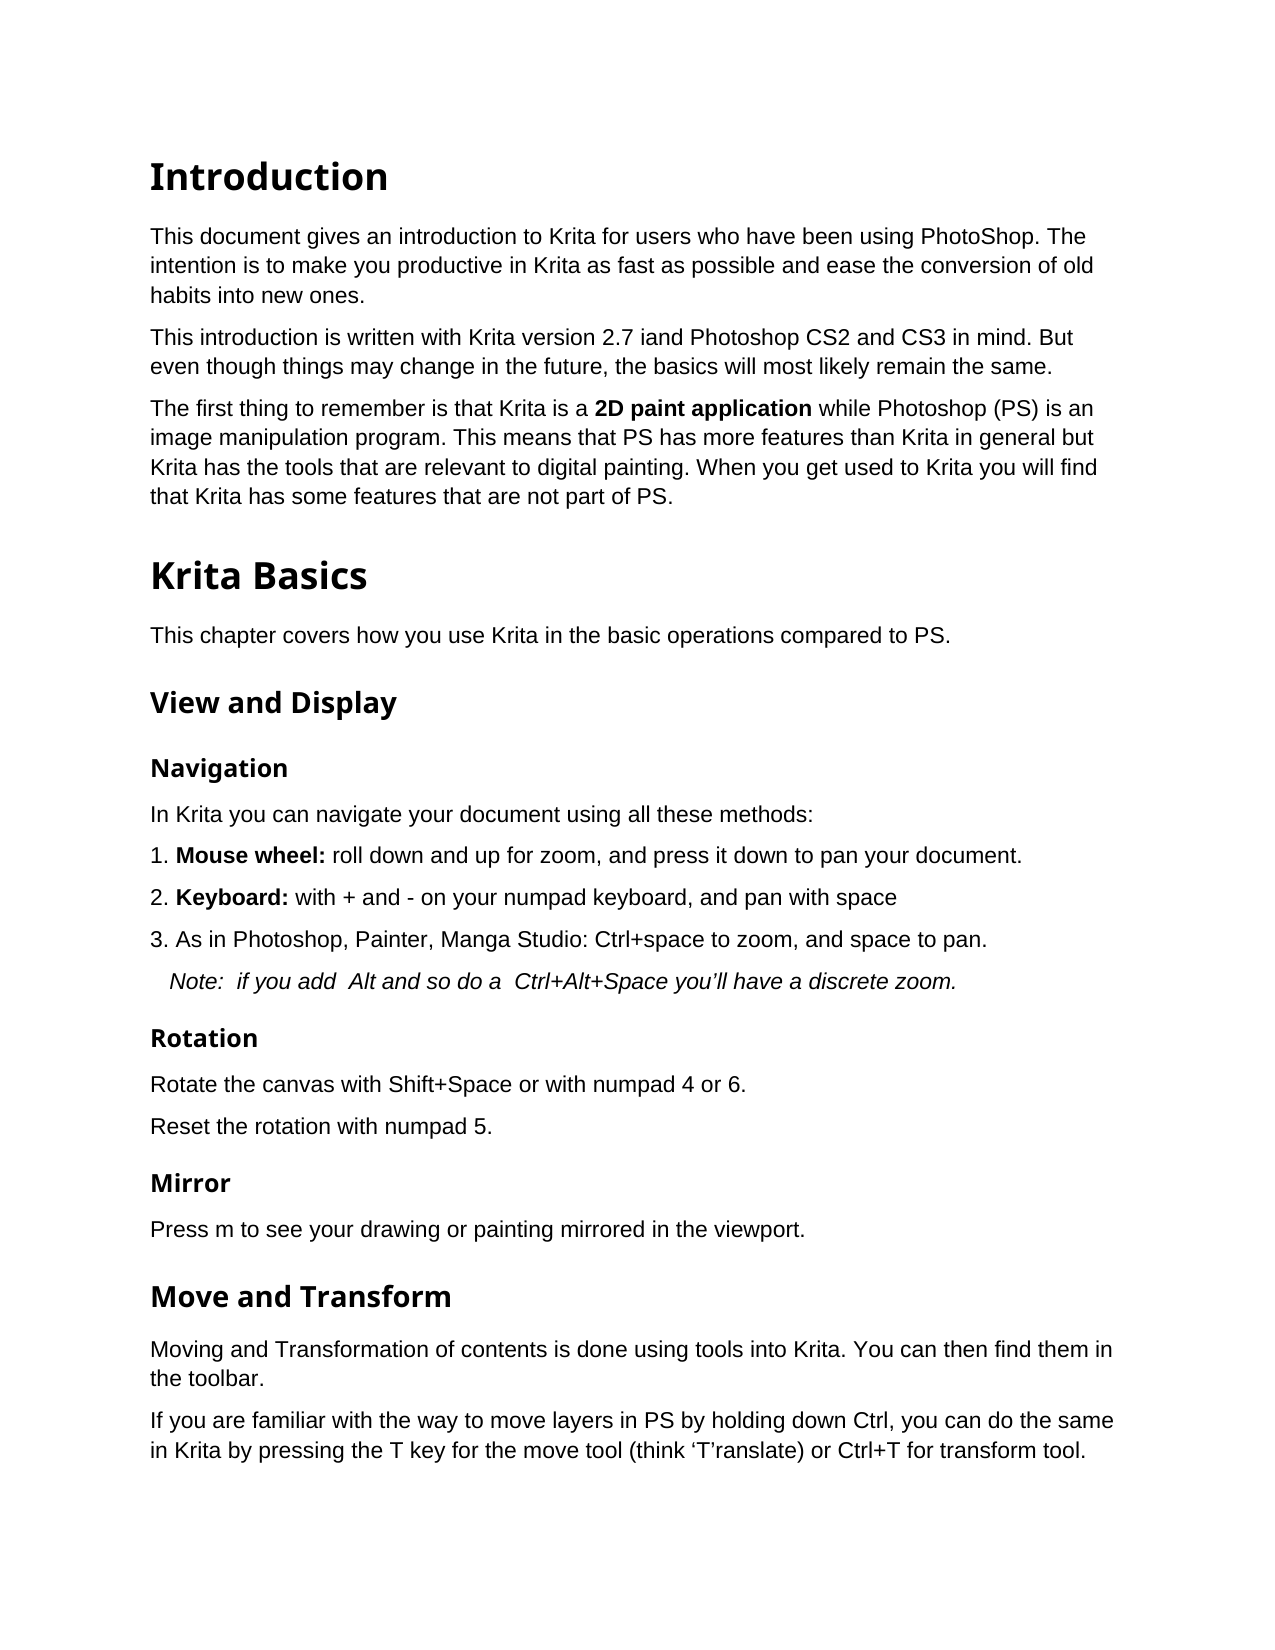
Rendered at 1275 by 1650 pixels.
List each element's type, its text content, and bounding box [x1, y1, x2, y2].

text The first thing to remember is that Krita is a 2D paint application while Photoshop (PS) is an image manipulation program. This means that PS has more features than Krita in general but Krita has the tools that are relevant to digital painting. When you get used to Krita you will find that Krita has some features that are not part of PS. [150, 396, 1125, 509]
subtitle Move and Transform [150, 1276, 1125, 1316]
text Press m to see your drawing or painting mirrored in the viewport. [150, 1217, 1125, 1242]
text Note: if you add Alt and so do a Ctrl+Alt+Space you’ll have a discrete zoom. [150, 969, 1125, 994]
text If you are familiar with the way to move layers in PS by holding down Ctrl, you can do the same in Krita by pressing the T key for the move tool (think ‘T’ranslate) or Ctrl+T for transform tool. [150, 1408, 1125, 1463]
subtitle Rotation [150, 1021, 1125, 1055]
text Moving and Transformation of contents is done using tools into Krita. You can then find them in the toolbar. [150, 1337, 1125, 1392]
text In Krita you can navigate your document using all these methods: [150, 801, 1125, 827]
text 1. Mouse wheel: roll down and up for zoom, and press it down to pan your document. [150, 843, 1125, 869]
text This introduction is written with Krita version 2.7 iand Photoshop CS2 and CS3 in mind. But even though things may change in the future, the basics will most likely remain the same. [150, 324, 1125, 379]
text Reset the rotation with numpad 5. [150, 1114, 1125, 1139]
subtitle Introduction [150, 150, 1125, 201]
subtitle Krita Basics [150, 549, 1125, 600]
text Rotate the canvas with Shift+Space or with numpad 4 or 6. [150, 1072, 1125, 1097]
subtitle Mirror [150, 1166, 1125, 1200]
subtitle Navigation [150, 750, 1125, 784]
text 2. Keyboard: with + and - on your numpad keyboard, and pan with space [150, 885, 1125, 911]
subtitle View and Display [150, 682, 1125, 722]
text This document gives an introduction to Krita for users who have been using PhotoShop. The intention is to make you productive in Krita as fast as possible and ease the conversion of old habits into new ones. [150, 224, 1125, 308]
text This chapter covers how you use Krita in the basic operations compared to PS. [150, 623, 1125, 648]
text 3. As in Photoshop, Painter, Manga Studio: Ctrl+space to zoom, and space to pan. [150, 927, 1125, 953]
